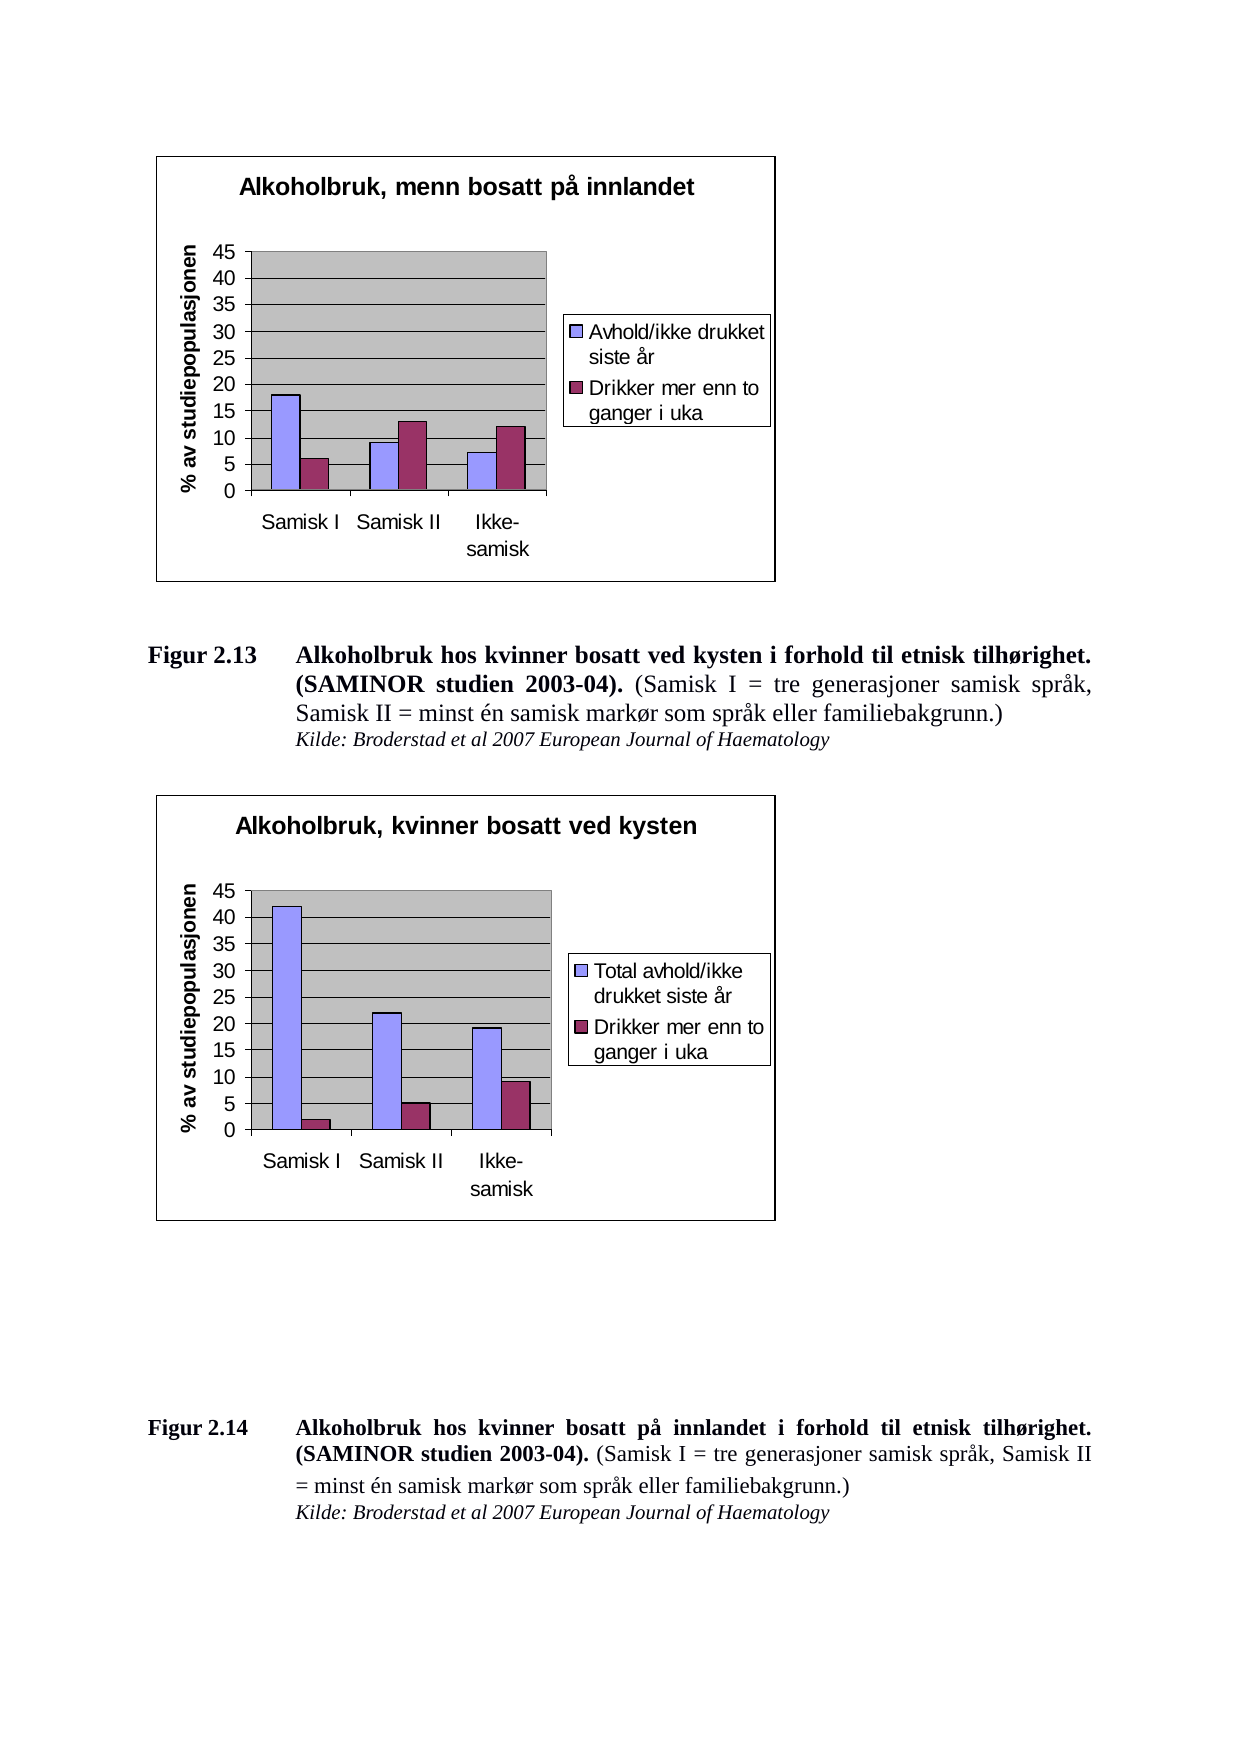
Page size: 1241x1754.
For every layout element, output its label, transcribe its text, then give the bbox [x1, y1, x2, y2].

text Kilde: Broderstad et al 2007 European Journal of Haematology [148, 1500, 1093, 1524]
text Figur 2.14 Alkoholbruk hos kvinner bosatt på innlandet i forhold til etnisk tilhørighet. (SAMINOR studien 2003-04). (Samisk I = tre generasjoner samisk språk, Samisk II = minst én samisk markør som språk eller familiebakgrunn.) [148, 1414, 1093, 1500]
text Figur 2.13 Alkoholbruk hos kvinner bosatt ved kysten i forhold til etnisk tilhørighet. (SAMINOR studien 2003-04). (Samisk I = tre generasjoner samisk språk, Samisk II = minst én samisk markør som språk eller familiebakgrunn.) [148, 640, 1093, 727]
text Kilde: Broderstad et al 2007 European Journal of Haematology [148, 727, 1093, 751]
